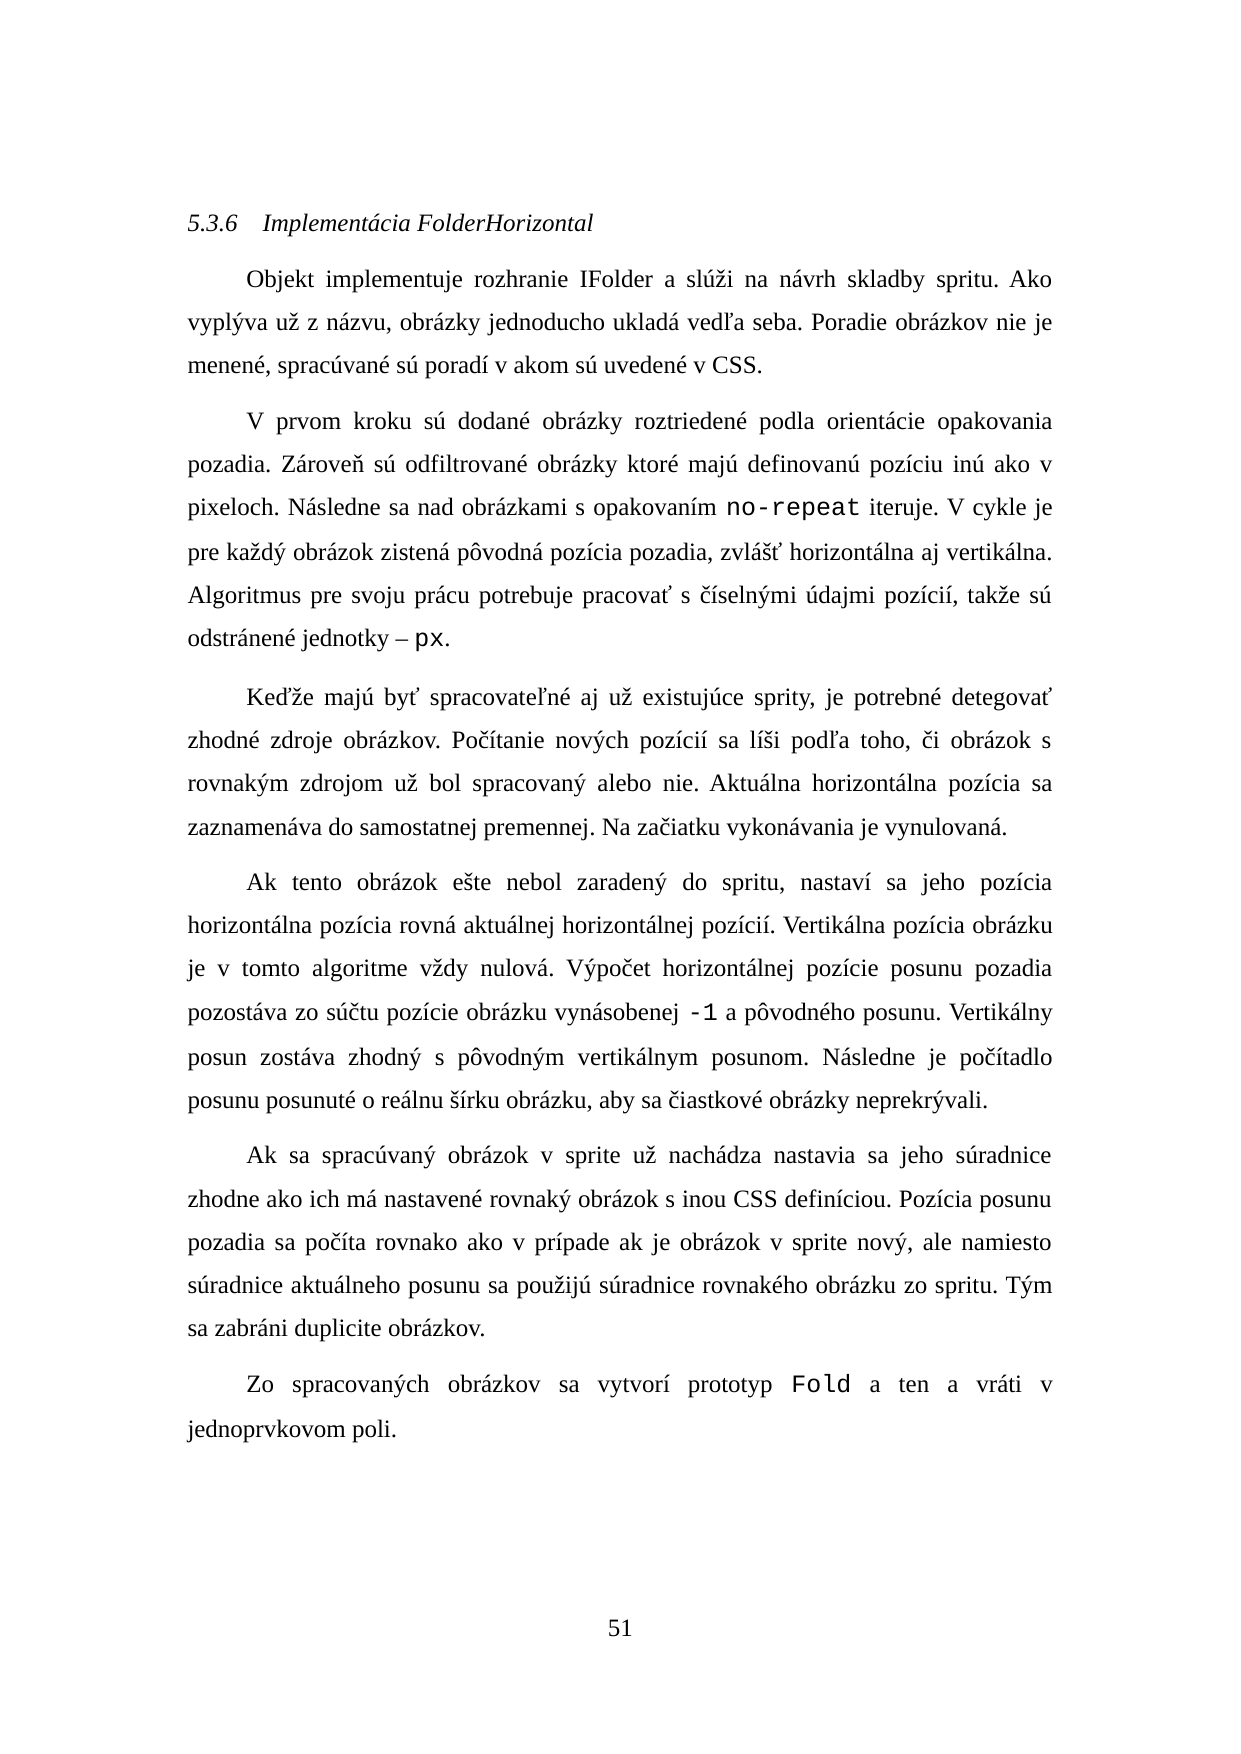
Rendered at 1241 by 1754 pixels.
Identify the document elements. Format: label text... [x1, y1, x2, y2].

subtitle Implementácia FolderHorizontal [187, 208, 1053, 237]
text Ak sa spracúvaný obrázok v sprite už nachádza nastavia sa jeho súradnice zhodne ako ich má nastavené rovnaký obrázok s inou CSS definíciou. Pozícia posunu pozadia sa počíta rovnako ako v prípade ak je obrázok v sprite nový, ale namiesto súradnice aktuálneho posunu sa použijú súradnice rovnakého obrázku zo spritu. Tým sa zabráni duplicite obrázkov. [187, 1141, 1053, 1342]
text Ak tento obrázok ešte nebol zaradený do spritu, nastaví sa jeho pozícia horizontálna pozícia rovná aktuálnej horizontálnej pozícií. Vertikálna pozícia obrázku je v tomto algoritme vždy nulová. Výpočet horizontálnej pozície posunu pozadia pozostáva zo súčtu pozície obrázku vynásobenej -1 a pôvodného posunu. Vertikálny posun zostáva zhodný s pôvodným vertikálnym posunom. Následne je počítadlo posunu posunuté o reálnu šírku obrázku, aby sa čiastkové obrázky neprekrývali. [187, 867, 1053, 1114]
text V prvom kroku sú dodané obrázky roztriedené podla orientácie opakovania pozadia. Zároveň sú odfiltrované obrázky ktoré majú definovanú pozíciu inú ako v pixeloch. Následne sa nad obrázkami s opakovaním no-repeat iteruje. V cykle je pre každý obrázok zistená pôvodná pozícia pozadia, zvlášť horizontálna aj vertikálna. Algoritmus pre svoju prácu potrebuje pracovať s číselnými údajmi pozícií, takže sú odstránené jednotky – px. [187, 406, 1053, 654]
text Objekt implementuje rozhranie IFolder a slúži na návrh skladby spritu. Ako vyplýva už z názvu, obrázky jednoducho ukladá vedľa seba. Poradie obrázkov nie je menené, spracúvané sú poradí v akom sú uvedené v CSS. [187, 264, 1053, 379]
text Keďže majú byť spracovateľné aj už existujúce sprity, je potrebné detegovať zhodné zdroje obrázkov. Počítanie nových pozícií sa líši podľa toho, či obrázok s rovnakým zdrojom už bol spracovaný alebo nie. Aktuálna horizontálna pozícia sa zaznamenáva do samostatnej premennej. Na začiatku vykonávania je vynulovaná. [187, 682, 1053, 840]
text Zo spracovaných obrázkov sa vytvorí prototyp Fold a ten a vráti v jednoprvkovom poli. [187, 1369, 1053, 1443]
